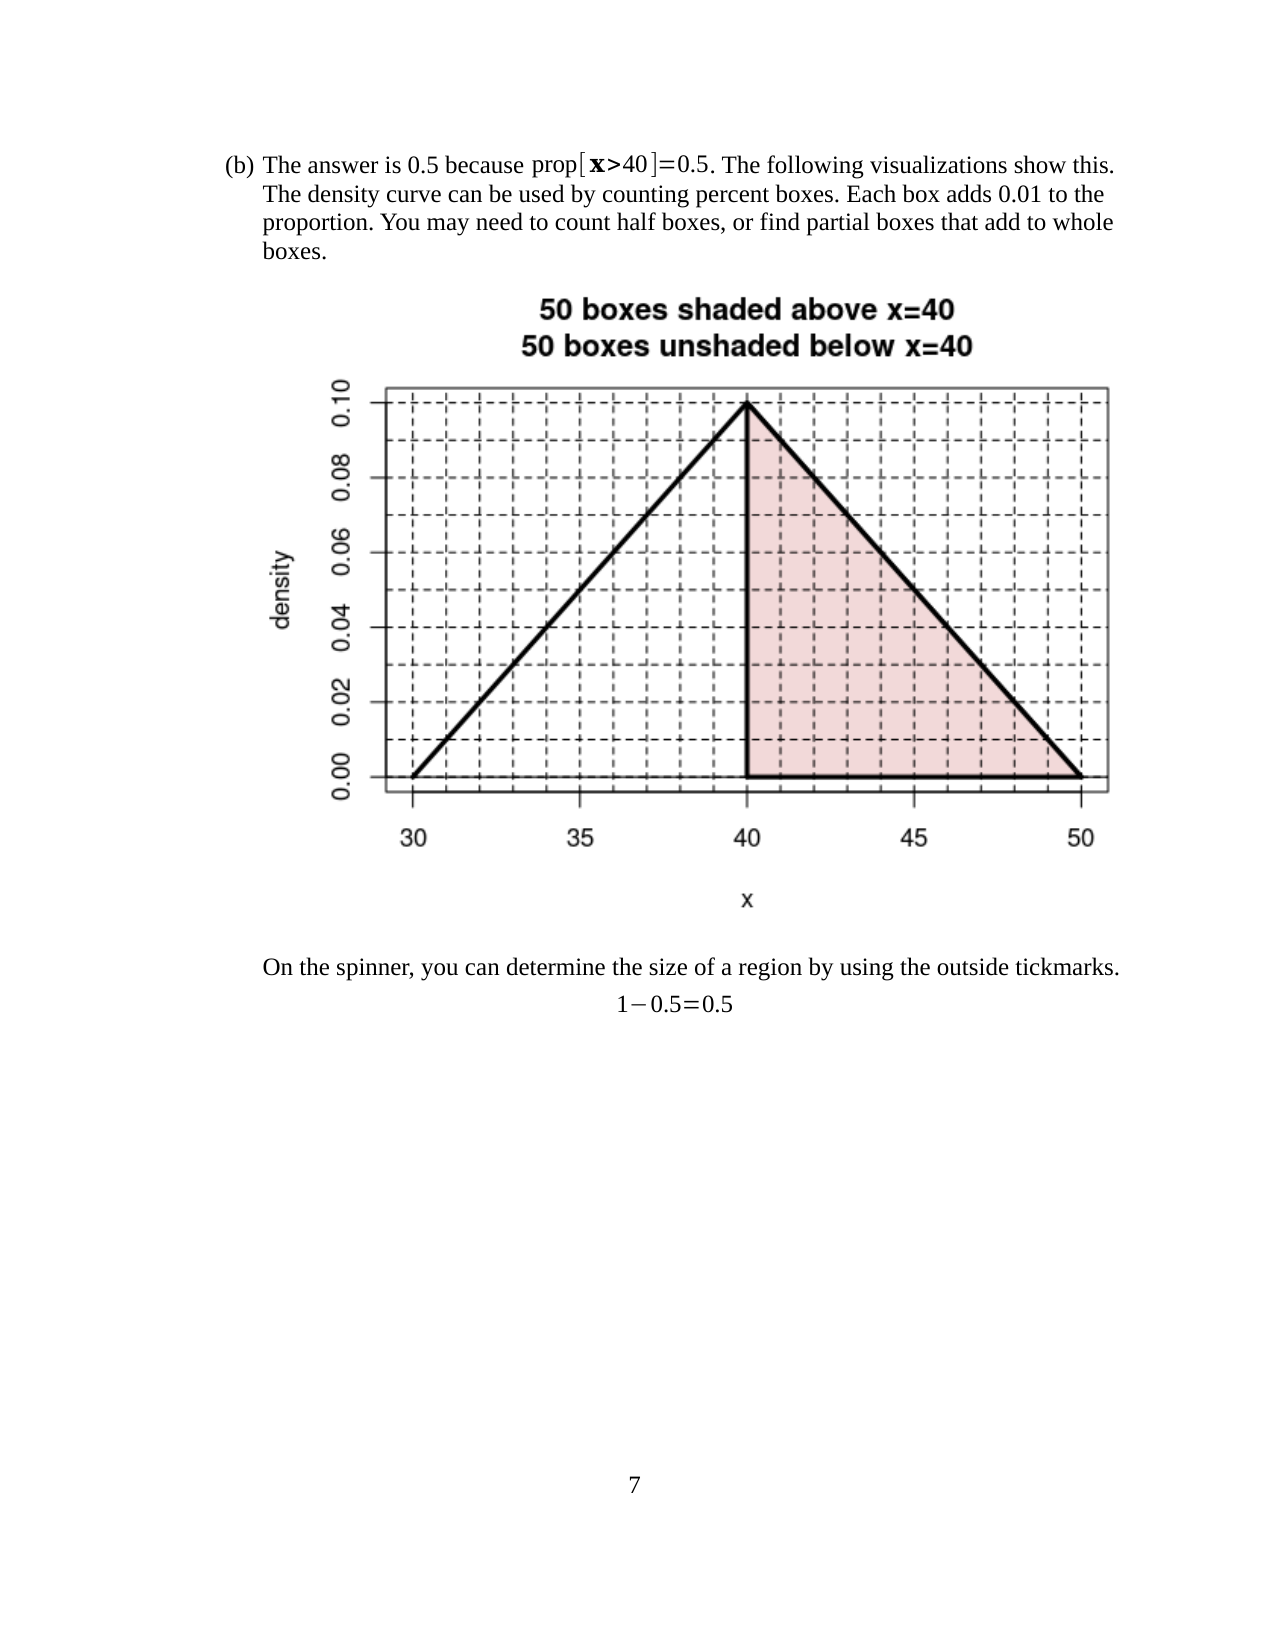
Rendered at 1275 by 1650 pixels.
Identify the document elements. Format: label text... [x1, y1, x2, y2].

picture [262, 265, 1172, 947]
list The answer is 0.5 because . The following visualizations show this. The density curve can be used by counting percent boxes. Each box adds 0.01 to the proportion. You may need to count half boxes, or find partial boxes that add to whole boxes. On the spinner, you can determine the size of a region by using the outside tickmarks. [225, 150, 1125, 981]
